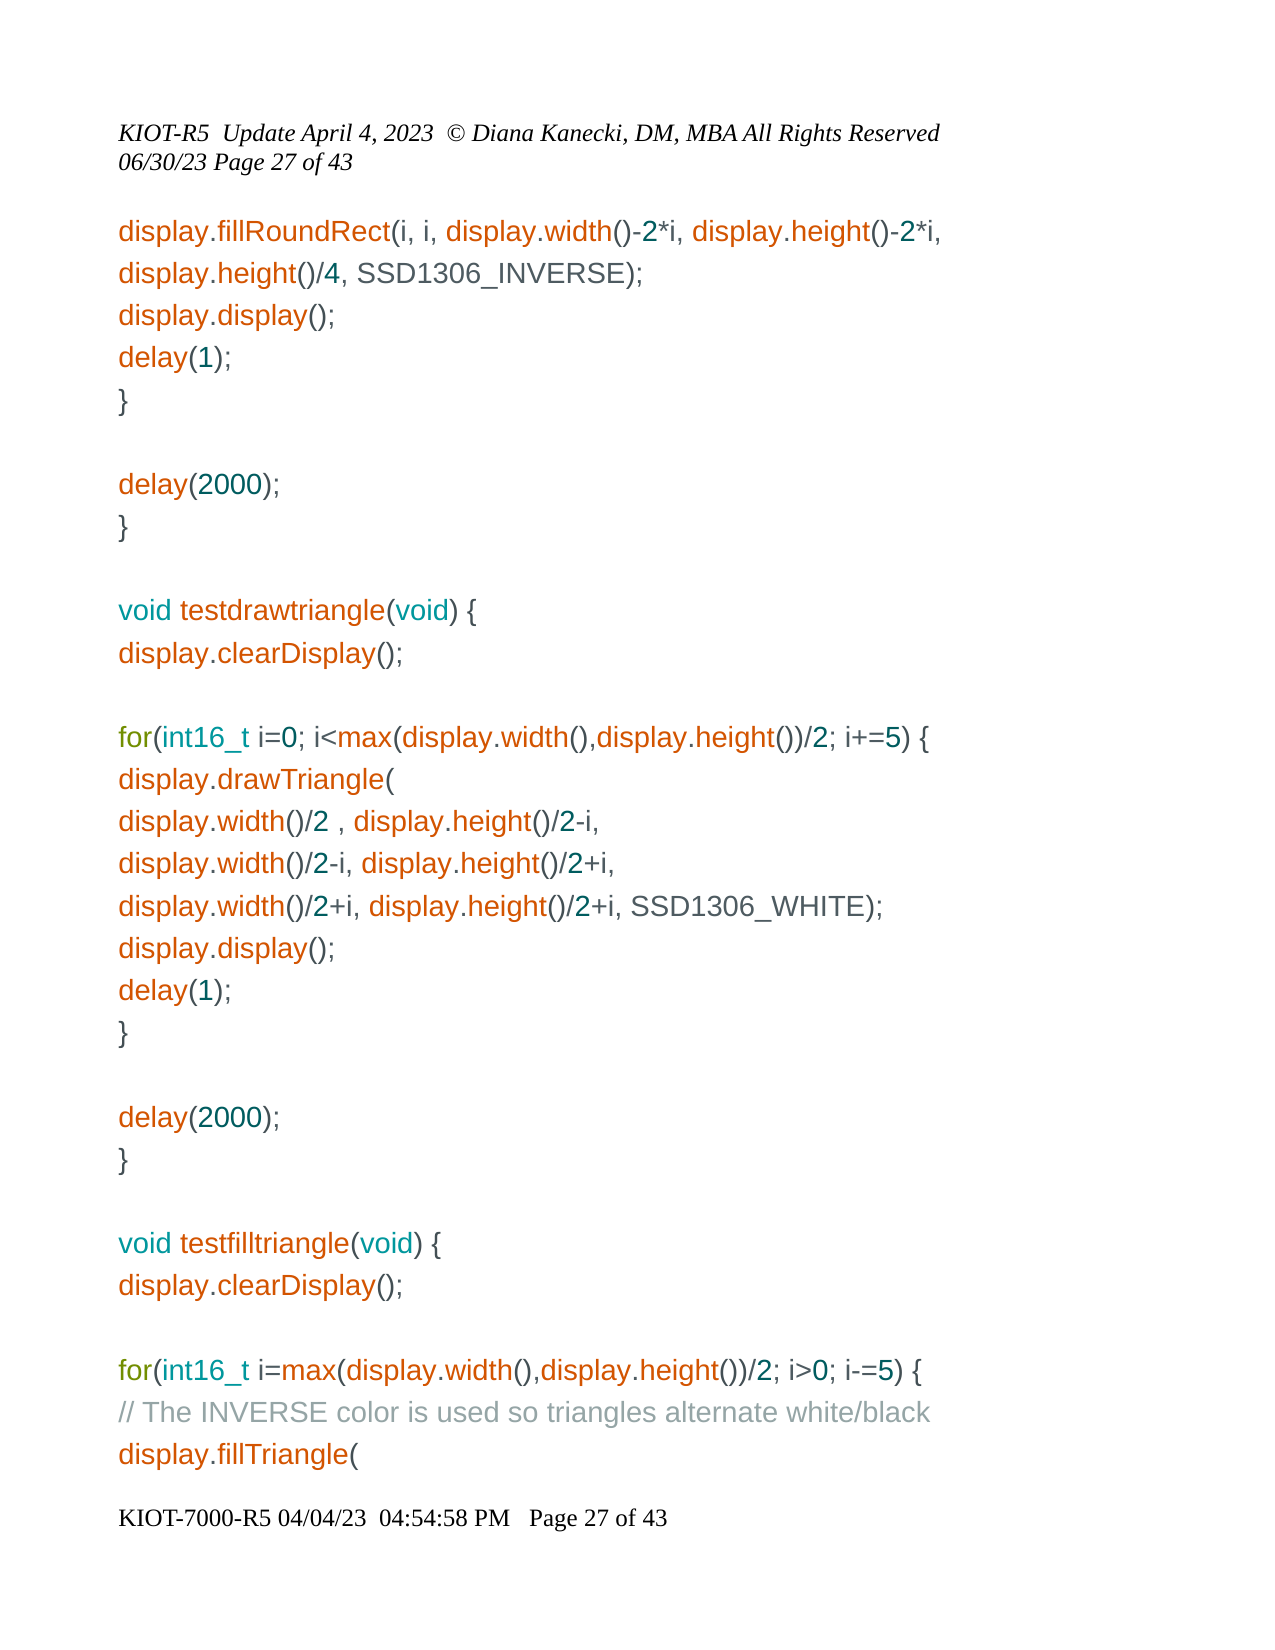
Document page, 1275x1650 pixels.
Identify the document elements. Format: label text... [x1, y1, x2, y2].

text } [118, 1007, 1157, 1049]
text delay(2000); [118, 458, 1157, 500]
text // The INVERSE color is used so triangles alternate white/black [118, 1386, 1157, 1428]
text display.clearDisplay(); [118, 627, 1157, 669]
text display.display(); [118, 289, 1157, 332]
text delay(1); [118, 964, 1157, 1007]
text for(int16_t i=0; i<max(display.width(),display.height())/2; i+=5) { [118, 711, 1157, 753]
text display.fillRoundRect(i, i, display.width()-2*i, display.height()-2*i, [118, 205, 1157, 247]
text display.width()/2+i, display.height()/2+i, SSD1306_WHITE); [118, 880, 1157, 922]
text void testfilltriangle(void) { [118, 1218, 1157, 1260]
text display.display(); [118, 922, 1157, 964]
text delay(2000); [118, 1091, 1157, 1133]
text display.width()/2-i, display.height()/2+i, [118, 838, 1157, 880]
text for(int16_t i=max(display.width(),display.height())/2; i>0; i-=5) { [118, 1344, 1157, 1386]
text display.fillTriangle( [118, 1428, 1157, 1471]
text void testdrawtriangle(void) { [118, 585, 1157, 627]
text } [118, 500, 1157, 543]
text display.height()/4, SSD1306_INVERSE); [118, 247, 1157, 289]
text display.width()/2 , display.height()/2-i, [118, 796, 1157, 838]
text display.drawTriangle( [118, 753, 1157, 796]
text delay(1); [118, 332, 1157, 374]
text } [118, 374, 1157, 416]
text display.clearDisplay(); [118, 1260, 1157, 1302]
text } [118, 1133, 1157, 1175]
